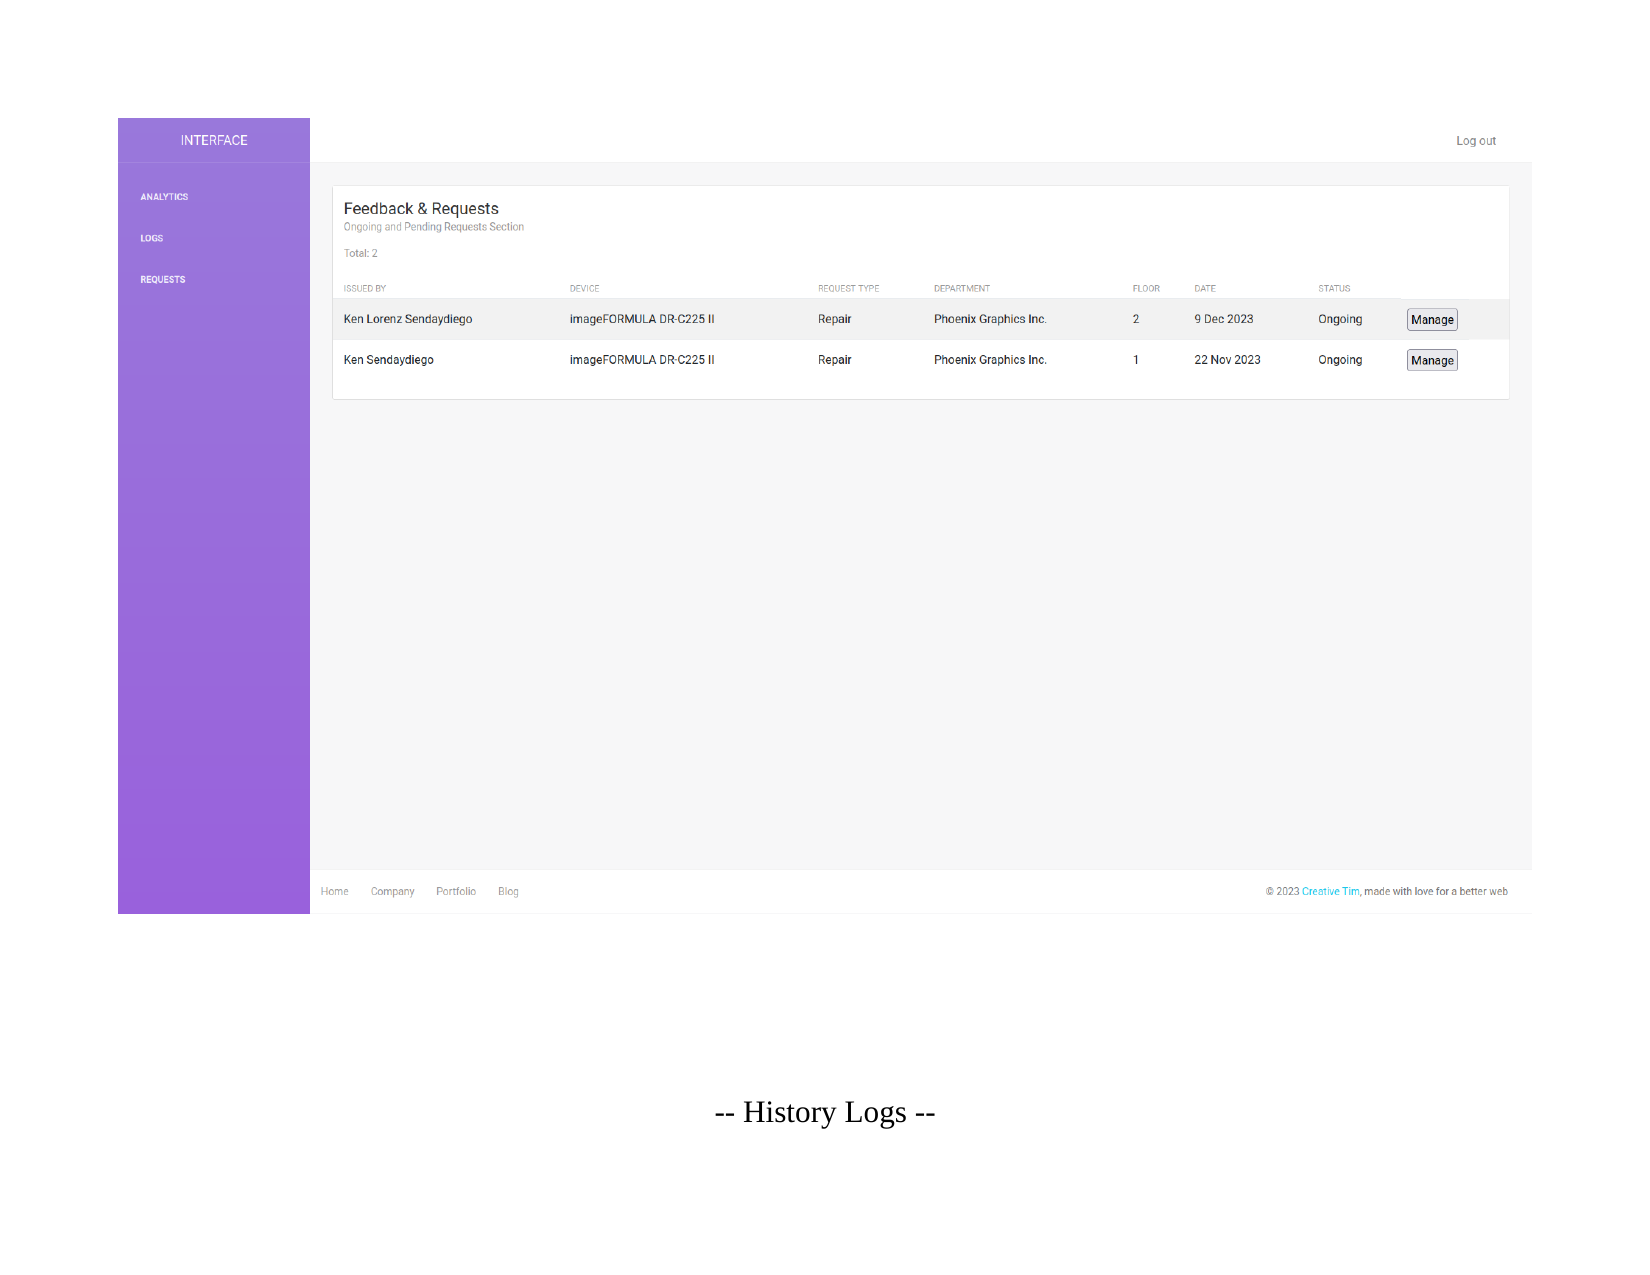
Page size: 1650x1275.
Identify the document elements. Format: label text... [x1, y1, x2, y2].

picture [118, 118, 1532, 914]
text -- History Logs -- [118, 1093, 1532, 1129]
